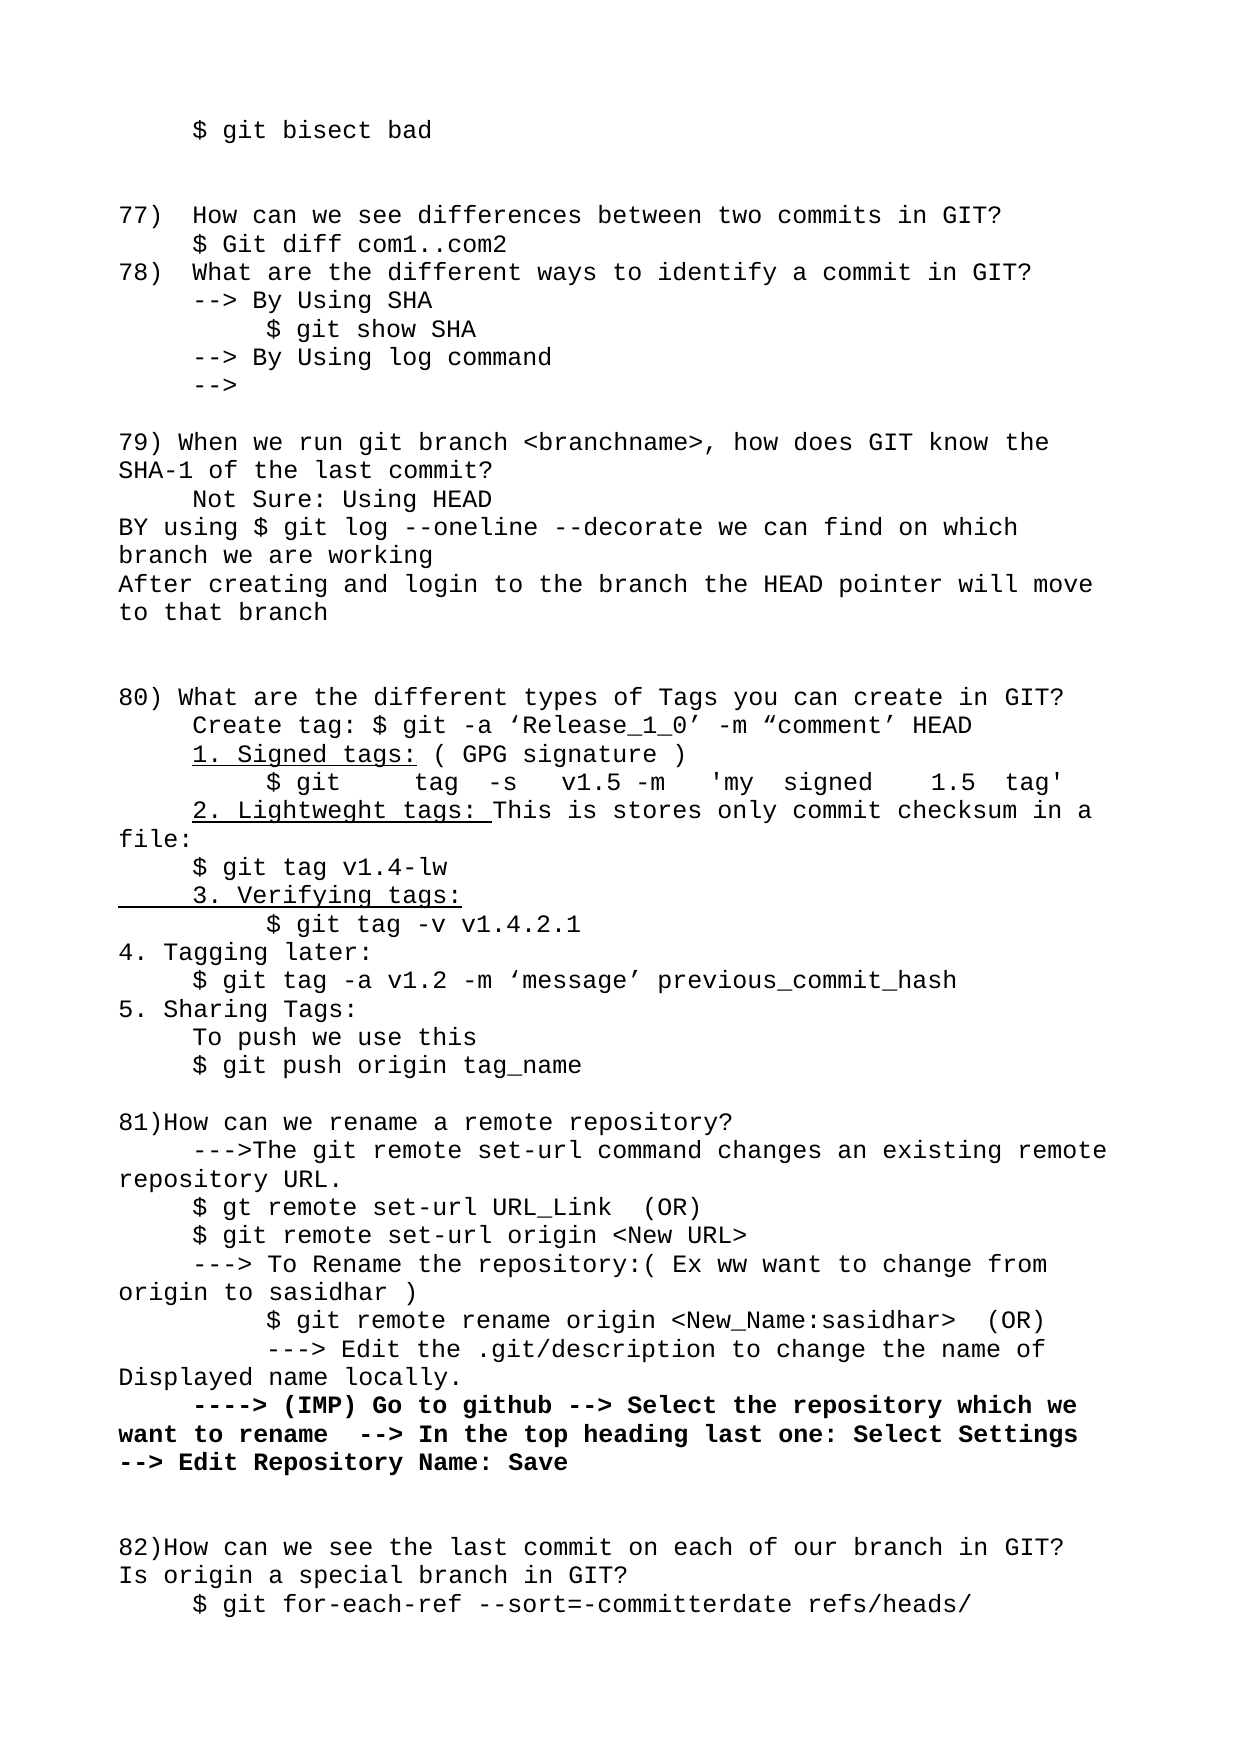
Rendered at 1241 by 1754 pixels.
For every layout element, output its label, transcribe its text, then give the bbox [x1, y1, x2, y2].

text 79) When we run git branch <branchname>, how does GIT know the SHA-1 of the last commit? [118, 430, 1122, 486]
text 82)How can we see the last commit on each of our branch in GIT? [118, 1535, 1122, 1563]
text 5. Sharing Tags: [118, 996, 1122, 1025]
text $ git bisect bad [118, 118, 1122, 146]
text 4. Tagging later: [118, 940, 1122, 968]
text Not Sure: Using HEAD [118, 486, 1122, 515]
text 80) What are the different types of Tags you can create in GIT? [118, 685, 1122, 713]
text $ git show SHA [118, 316, 1122, 345]
text Is origin a special branch in GIT? [118, 1563, 1122, 1591]
text ---> Edit the .git/description to change the name of Displayed name locally. [118, 1336, 1122, 1393]
text $ gt remote set-url URL_Link (OR) [118, 1195, 1122, 1223]
text 78) What are the different ways to identify a commit in GIT? [118, 260, 1122, 288]
text $ git push origin tag_name [118, 1053, 1122, 1081]
text $ git tag -v v1.4.2.1 [118, 911, 1122, 940]
text Create tag: $ git -a ‘Release_1_0’ -m “comment’ HEAD [118, 713, 1122, 741]
text 3. Verifying tags: [118, 883, 1122, 911]
text $ git tag -a v1.2 -m ‘message’ previous_commit_hash [118, 968, 1122, 996]
text $ git for-each-ref --sort=-committerdate refs/heads/ [118, 1591, 1122, 1620]
text To push we use this [118, 1025, 1122, 1053]
text ---> To Rename the repository:( Ex ww want to change from origin to sasidhar ) [118, 1251, 1122, 1308]
text After creating and login to the branch the HEAD pointer will move to that branch [118, 571, 1122, 628]
text $ git tag -s v1.5 -m 'my signed 1.5 tag' [118, 770, 1122, 798]
text 2. Lightweght tags: This is stores only commit checksum in a file: [118, 798, 1122, 855]
text ----> (IMP) Go to github --> Select the repository which we want to rename --> In the top heading last one: Select Settings [118, 1393, 1122, 1450]
text $ git remote rename origin <New_Name:sasidhar> (OR) [118, 1308, 1122, 1336]
text $ Git diff com1..com2 [118, 231, 1122, 260]
text --> By Using log command [118, 345, 1122, 373]
text BY using $ git log --oneline --decorate we can find on which branch we are working [118, 515, 1122, 571]
text $ git remote set-url origin <New URL> [118, 1223, 1122, 1251]
text --->The git remote set-url command changes an existing remote repository URL. [118, 1138, 1122, 1195]
text --> Edit Repository Name: Save [118, 1450, 1122, 1478]
text 81)How can we rename a remote repository? [118, 1110, 1122, 1138]
text 77) How can we see differences between two commits in GIT? [118, 203, 1122, 231]
text $ git tag v1.4-lw [118, 855, 1122, 883]
text --> [118, 373, 1122, 401]
text 1. Signed tags: ( GPG signature ) [118, 741, 1122, 770]
text --> By Using SHA [118, 288, 1122, 316]
